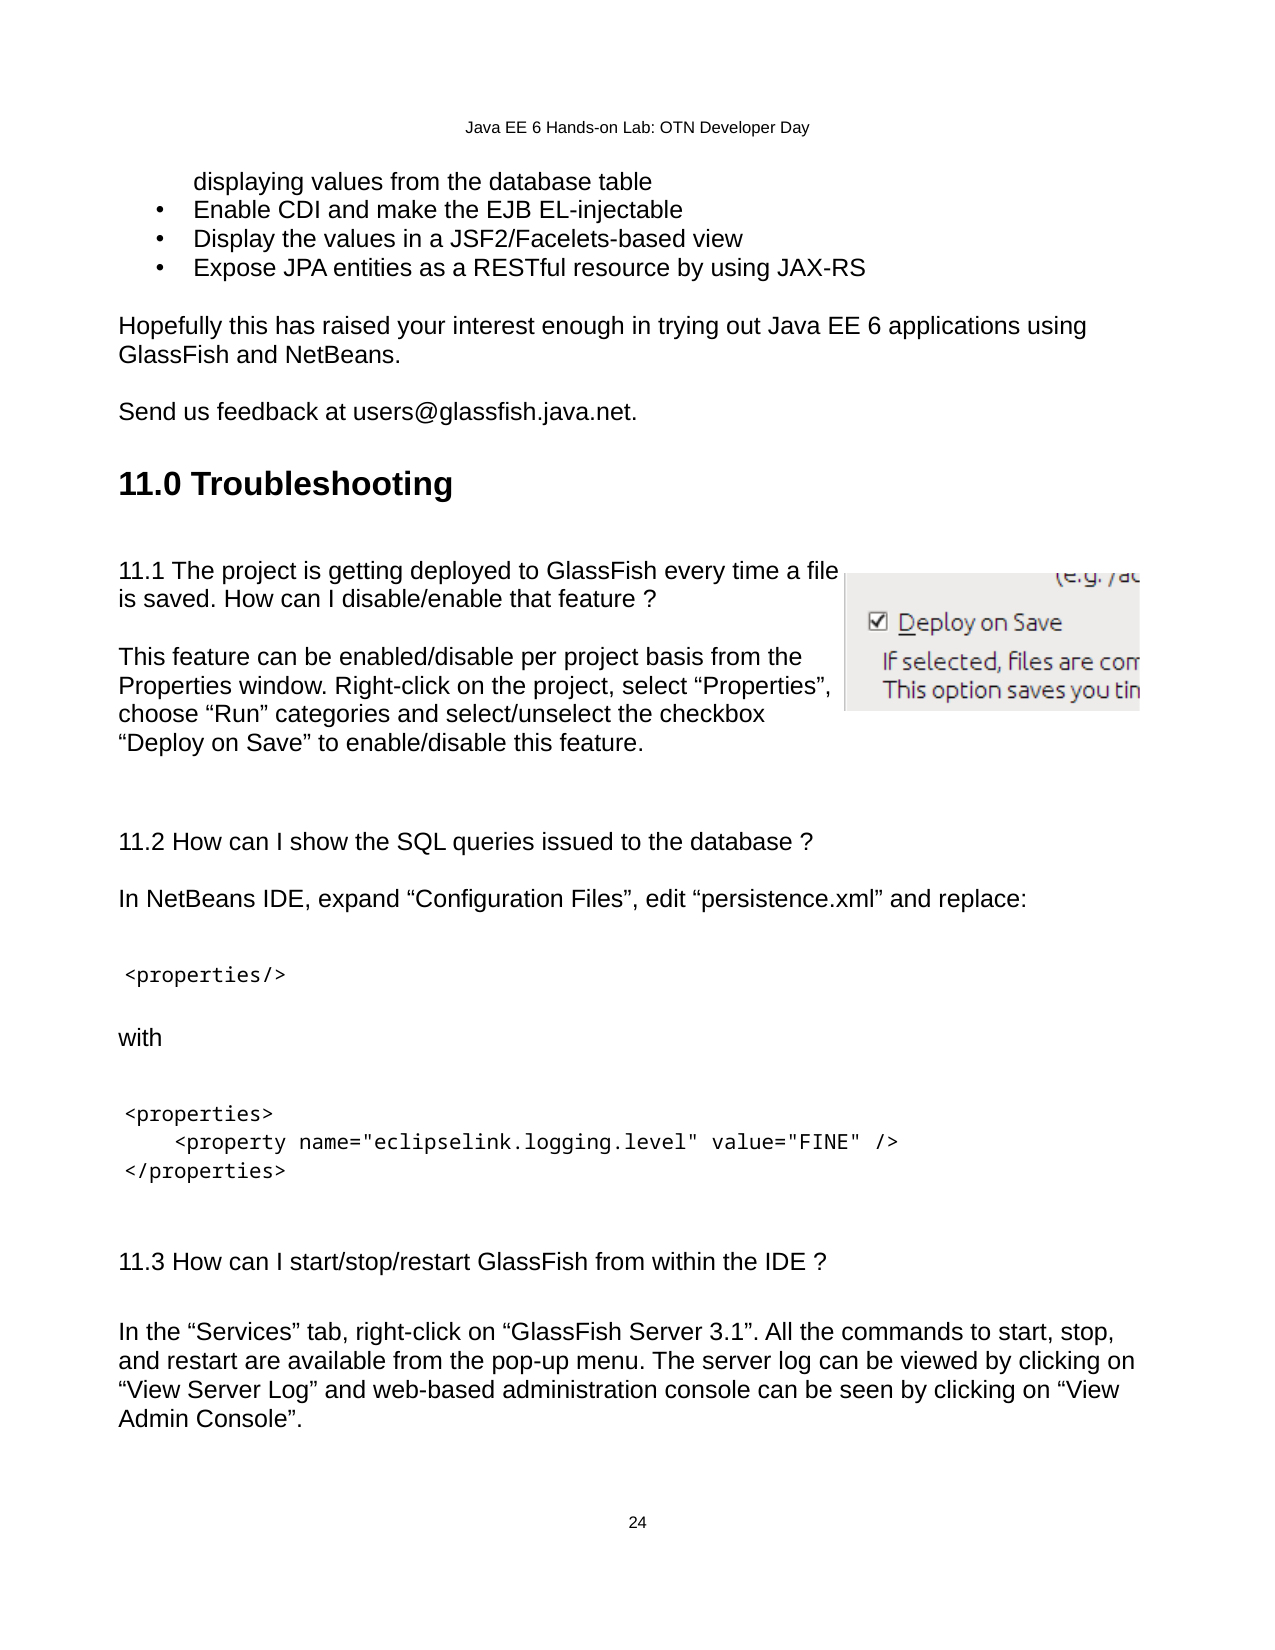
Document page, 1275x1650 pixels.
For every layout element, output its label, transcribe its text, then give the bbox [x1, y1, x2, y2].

table_header <properties> <property name="eclipselink.logging.level" value="FINE" /> </properties> [118, 1093, 1157, 1190]
list Display the values in a JSF2/Facelets-based view [156, 224, 1157, 253]
text 11.1 The project is getting deployed to GlassFish every time a file is saved. How can I disable/enable that feature ? This feature can be enabled/disable per project basis from the Properties window. Right-click on the project, select “Properties”, choose “Run” categories and select/unselect the checkbox “Deploy on Save” to enable/disable this feature. [118, 556, 1157, 757]
text Hopefully this has raised your interest enough in trying out Java EE 6 applications using GlassFish and NetBeans. Send us feedback at users@glassfish.java.net. [118, 311, 1157, 426]
list Enable CDI and make the EJB EL-injectable [156, 196, 1157, 224]
subtitle 11.0 Troubleshooting [118, 463, 1157, 502]
text In the “Services” tab, right-click on “GlassFish Server 3.1”. All the commands to start, stop, and restart are available from the pop-up menu. The server log can be viewed by clicking on “View Server Log” and web-based administration console can be seen by clicking on “View Admin Console”. [118, 1289, 1157, 1461]
text 11.3 How can I start/stop/restart GlassFish from within the IDE ? [118, 1190, 1157, 1276]
text 11.2 How can I show the SQL queries issued to the database ? In NetBeans IDE, expand “Configuration Files”, edit “persistence.xml” and replace: [118, 769, 1157, 942]
table_header <properties/> [118, 955, 1157, 994]
list displaying values from the database table [156, 167, 1157, 196]
text with [118, 994, 1157, 1081]
picture [844, 573, 1140, 711]
list Expose JPA entities as a RESTful resource by using JAX-RS [156, 253, 1157, 282]
